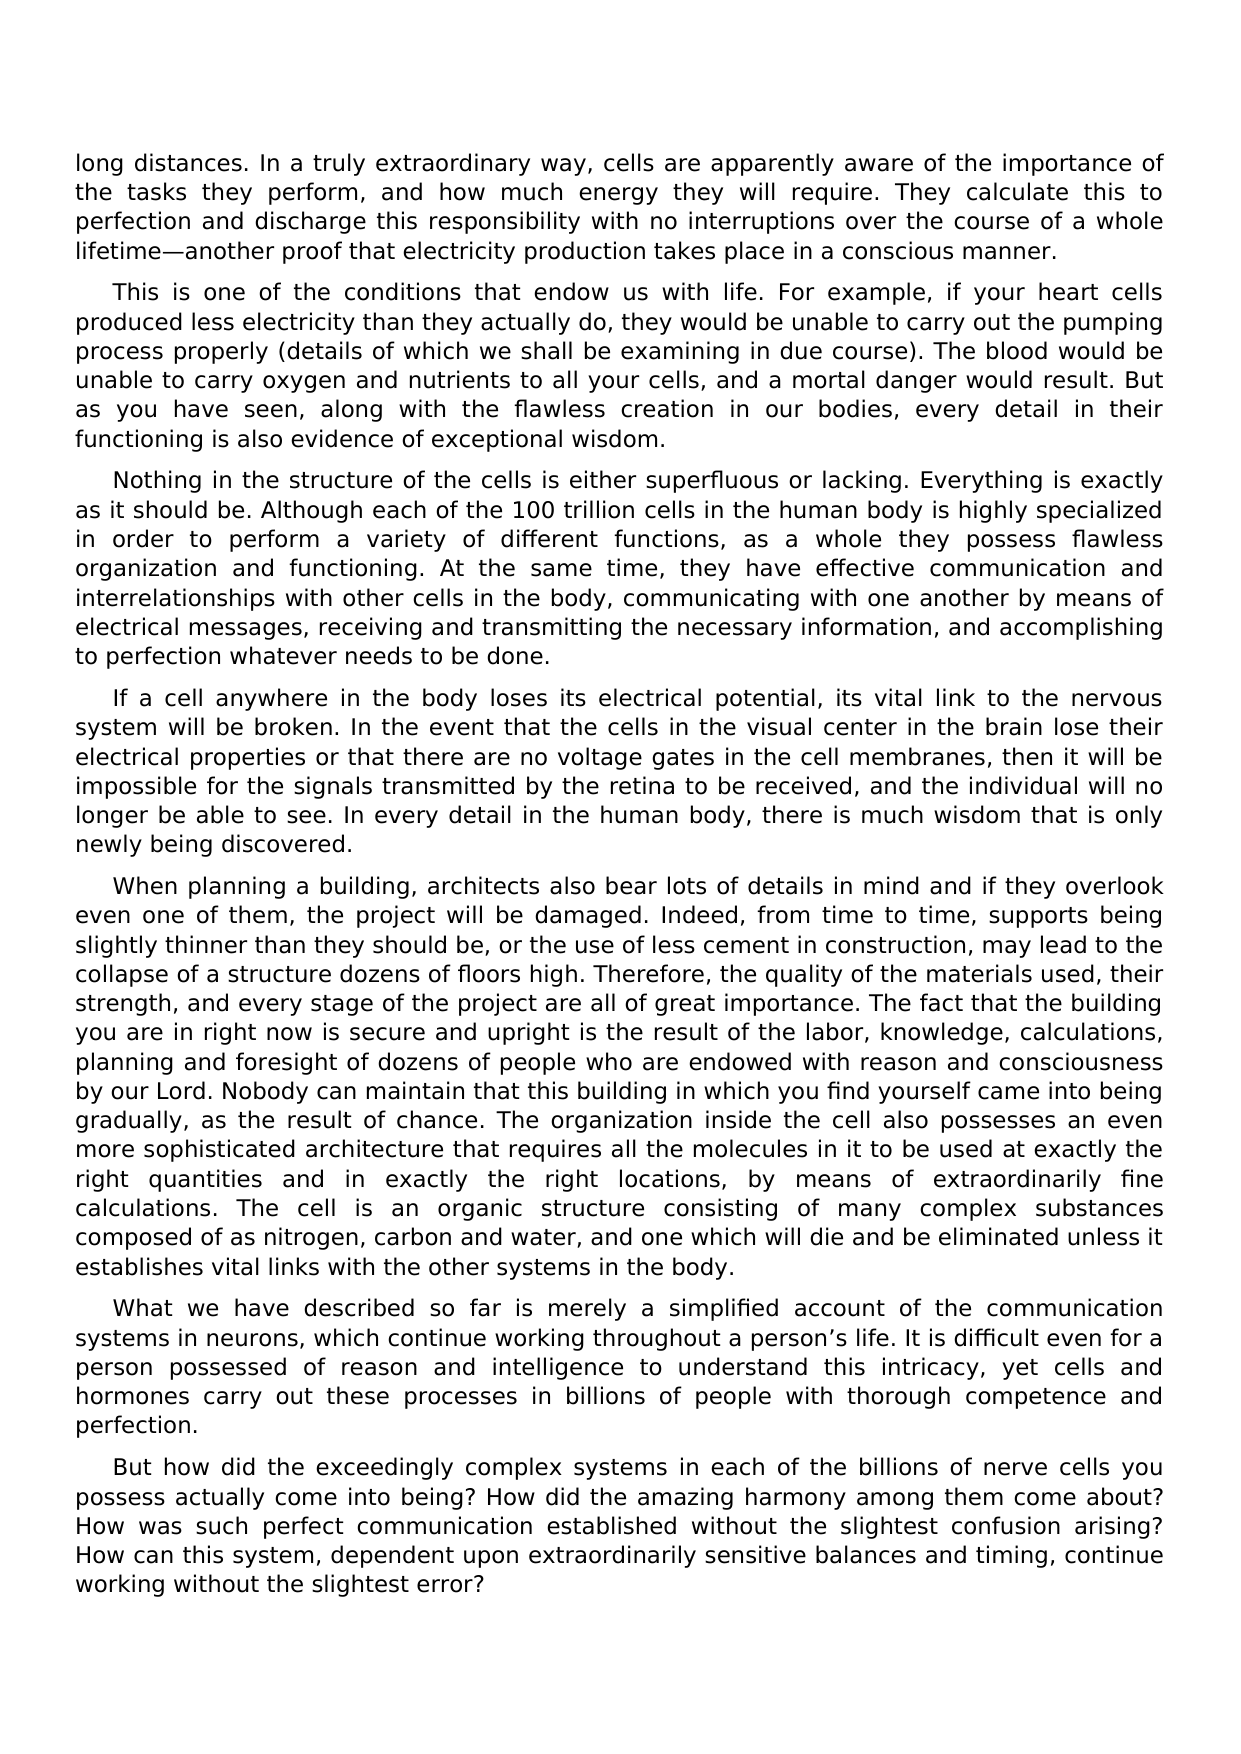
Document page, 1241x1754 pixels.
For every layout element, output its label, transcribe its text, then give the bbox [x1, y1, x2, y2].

text long distances. In a truly extraordinary way, cells are apparently aware of the importance of the tasks they perform, and how much energy they will require. They calculate this to perfection and discharge this responsibility with no interruptions over the course of a whole lifetime—another proof that electricity production takes place in a conscious manner. [75, 150, 1165, 264]
text What we have described so far is merely a simplified account of the communication systems in neurons, which continue working throughout a person’s life. It is difficult even for a person possessed of reason and intelligence to understand this intricacy, yet cells and hormones carry out these processes in billions of people with thorough competence and perfection. [75, 1296, 1165, 1439]
text When planning a building, architects also bear lots of details in mind and if they overlook even one of them, the project will be damaged. Indeed, from time to time, supports being slightly thinner than they should be, or the use of less cement in construction, may lead to the collapse of a structure dozens of floors high. Therefore, the quality of the materials used, their strength, and every stage of the project are all of great importance. The fact that the building you are in right now is secure and upright is the result of the labor, knowledge, calculations, planning and foresight of dozens of people who are endowed with reason and consciousness by our Lord. Nobody can maintain that this building in which you find yourself came into being gradually, as the result of chance. The organization inside the cell also possesses an even more sophisticated architecture that requires all the molecules in it to be used at exactly the right quantities and in exactly the right locations, by means of extraordinarily fine calculations. The cell is an organic structure consisting of many complex substances composed of as nitrogen, carbon and water, and one which will die and be eliminated unless it establishes vital links with the other systems in the body. [75, 873, 1165, 1280]
text This is one of the conditions that endow us with life. For example, if your heart cells produced less electricity than they actually do, they would be unable to carry out the pumping process properly (details of which we shall be examining in due course). The blood would be unable to carry oxygen and nutrients to all your cells, and a mortal danger would result. But as you have seen, along with the flawless creation in our bodies, every detail in their functioning is also evidence of exceptional wisdom. [75, 279, 1165, 453]
text Nothing in the structure of the cells is either superfluous or lacking. Everything is exactly as it should be. Although each of the 100 trillion cells in the human body is highly specialized in order to perform a variety of different functions, as a whole they possess flawless organization and functioning. At the same time, they have effective communication and interrelationships with other cells in the body, communicating with one another by means of electrical messages, receiving and transmitting the necessary information, and accomplishing to perfection whatever needs to be done. [75, 468, 1165, 670]
text But how did the exceedingly complex systems in each of the billions of nerve cells you possess actually come into being? How did the amazing harmony among them come about? How was such perfect communication established without the slightest confusion arising? How can this system, dependent upon extraordinarily sensitive balances and timing, continue working without the slightest error? [75, 1454, 1165, 1598]
text If a cell anywhere in the body loses its electrical potential, its vital link to the nervous system will be broken. In the event that the cells in the visual center in the brain lose their electrical properties or that there are no voltage gates in the cell membranes, then it will be impossible for the signals transmitted by the retina to be received, and the individual will no longer be able to see. In every detail in the human body, there is much wisdom that is only newly being discovered. [75, 685, 1165, 858]
